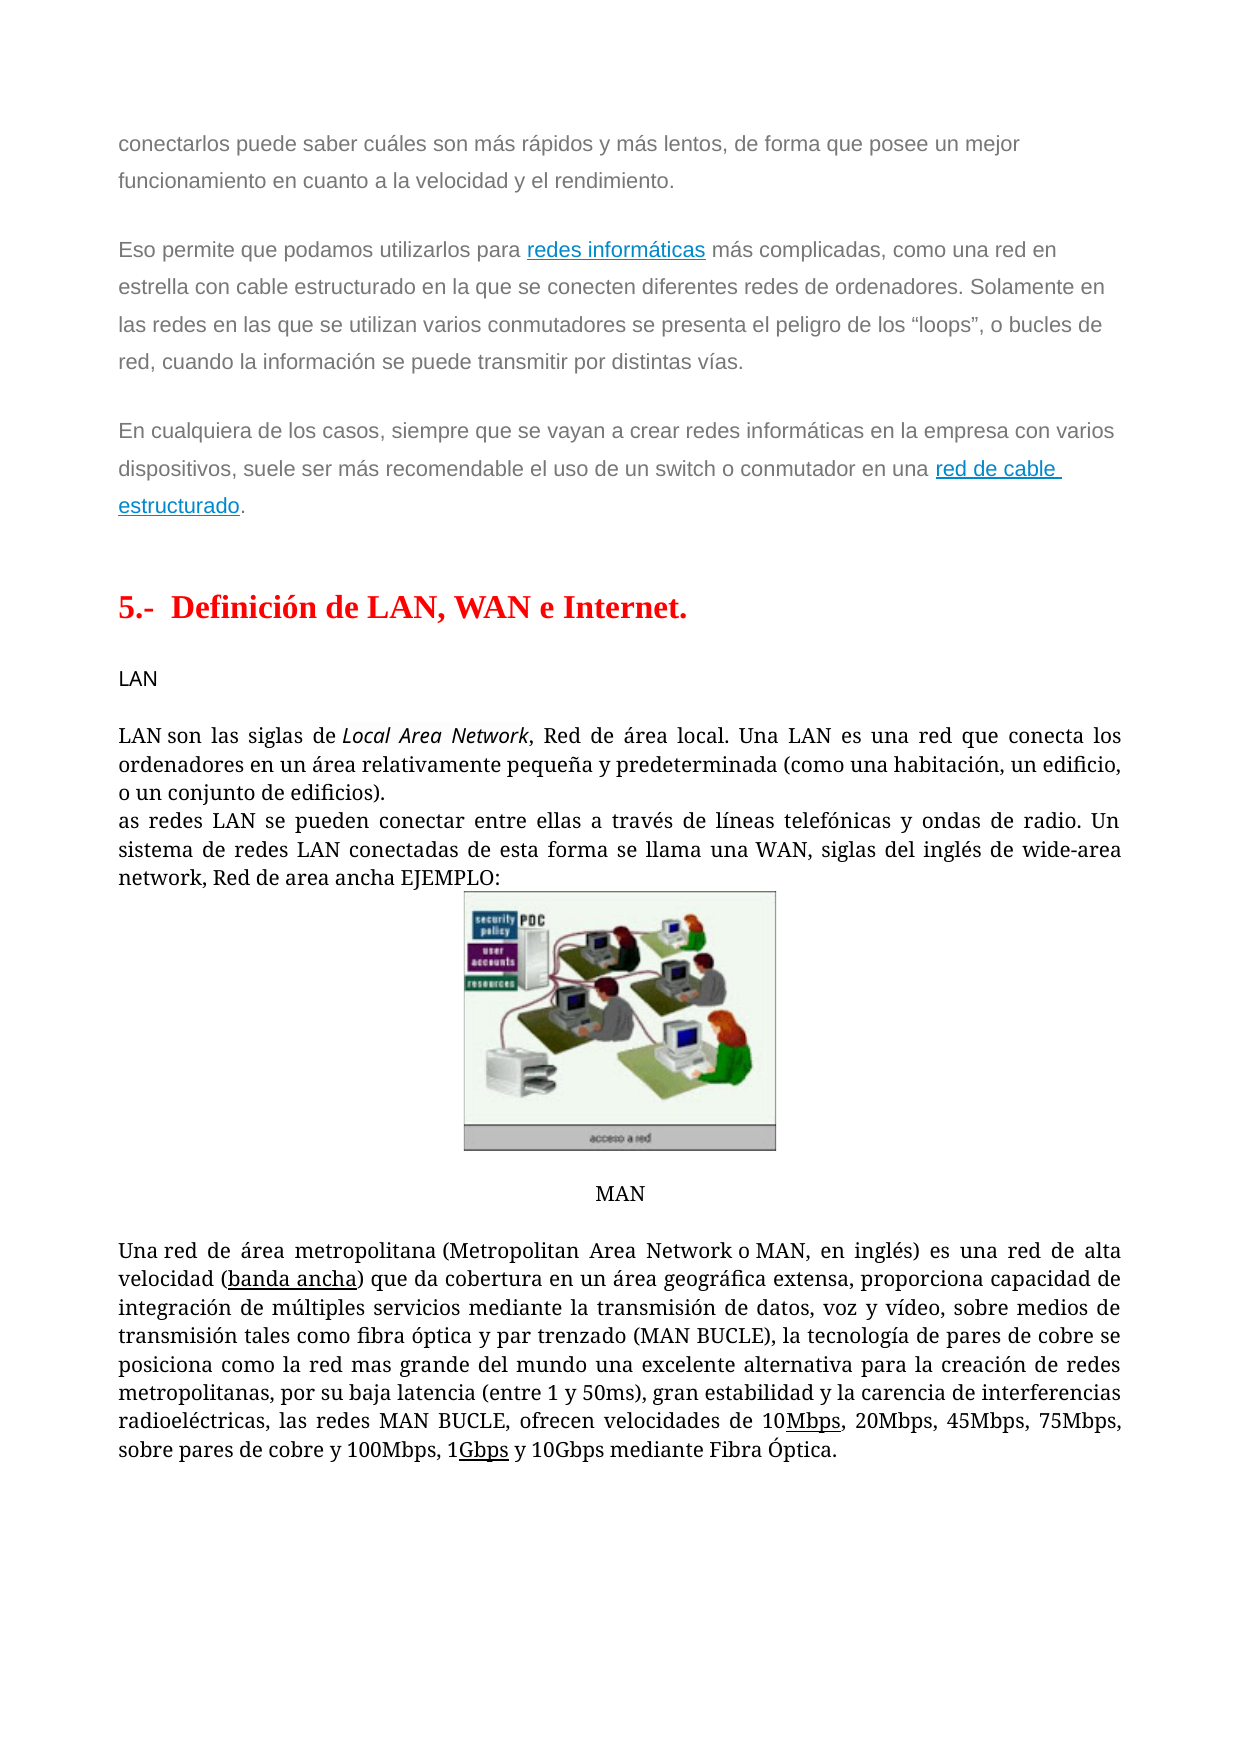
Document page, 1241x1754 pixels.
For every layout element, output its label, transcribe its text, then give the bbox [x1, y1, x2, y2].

text as redes LAN se pueden conectar entre ellas a través de líneas telefónicas y ondas de radio. Un sistema de redes LAN conectadas de esta forma se llama una WAN, siglas del inglés de wide-area network, Red de area ancha EJEMPLO: [118, 807, 1122, 892]
text conectarlos puede saber cuáles son más rápidos y más lentos, de forma que posee un mejor funcionamiento en cuanto a la velocidad y el rendimiento. [118, 118, 1122, 193]
text LAN son las siglas de Local Area Network, Red de área local. Una LAN es una red que conecta los ordenadores en un área relativamente pequeña y predeterminada (como una habitación, un edificio, o un conjunto de edificios). [118, 721, 1122, 807]
text 5.- Definición de LAN, WAN e Internet. [118, 588, 1122, 626]
text MAN [118, 1179, 1122, 1207]
text Eso permite que podamos utilizarlos para redes informáticas más complicadas, como una red en estrella con cable estructurado en la que se conecten diferentes redes de ordenadores. Solamente en las redes en las que se utilizan varios conmutadores se presenta el peligro de los “loops”, o bucles de red, cuando la información se puede transmitir por distintas vías. [118, 224, 1122, 374]
text En cualquiera de los casos, siempre que se vayan a crear redes informáticas en la empresa con varios dispositivos, suele ser más recomendable el uso de un switch o conmutador en una red de cable estructurado. [118, 406, 1122, 518]
text Una red de área metropolitana (Metropolitan Area Network o MAN, en inglés) es una red de alta velocidad (banda ancha) que da cobertura en un área geográfica extensa, proporciona capacidad de integración de múltiples servicios mediante la transmisión de datos, voz y vídeo, sobre medios de transmisión tales como fibra óptica y par trenzado (MAN BUCLE), la tecnología de pares de cobre se posiciona como la red mas grande del mundo una excelente alternativa para la creación de redes metropolitanas, por su baja latencia (entre 1 y 50ms), gran estabilidad y la carencia de interferencias radioeléctricas, las redes MAN BUCLE, ofrecen velocidades de 10Mbps, 20Mbps, 45Mbps, 75Mbps, sobre pares de cobre y 100Mbps, 1Gbps y 10Gbps mediante Fibra Óptica. ﻿ [118, 1236, 1122, 1463]
text LAN [118, 664, 1122, 693]
